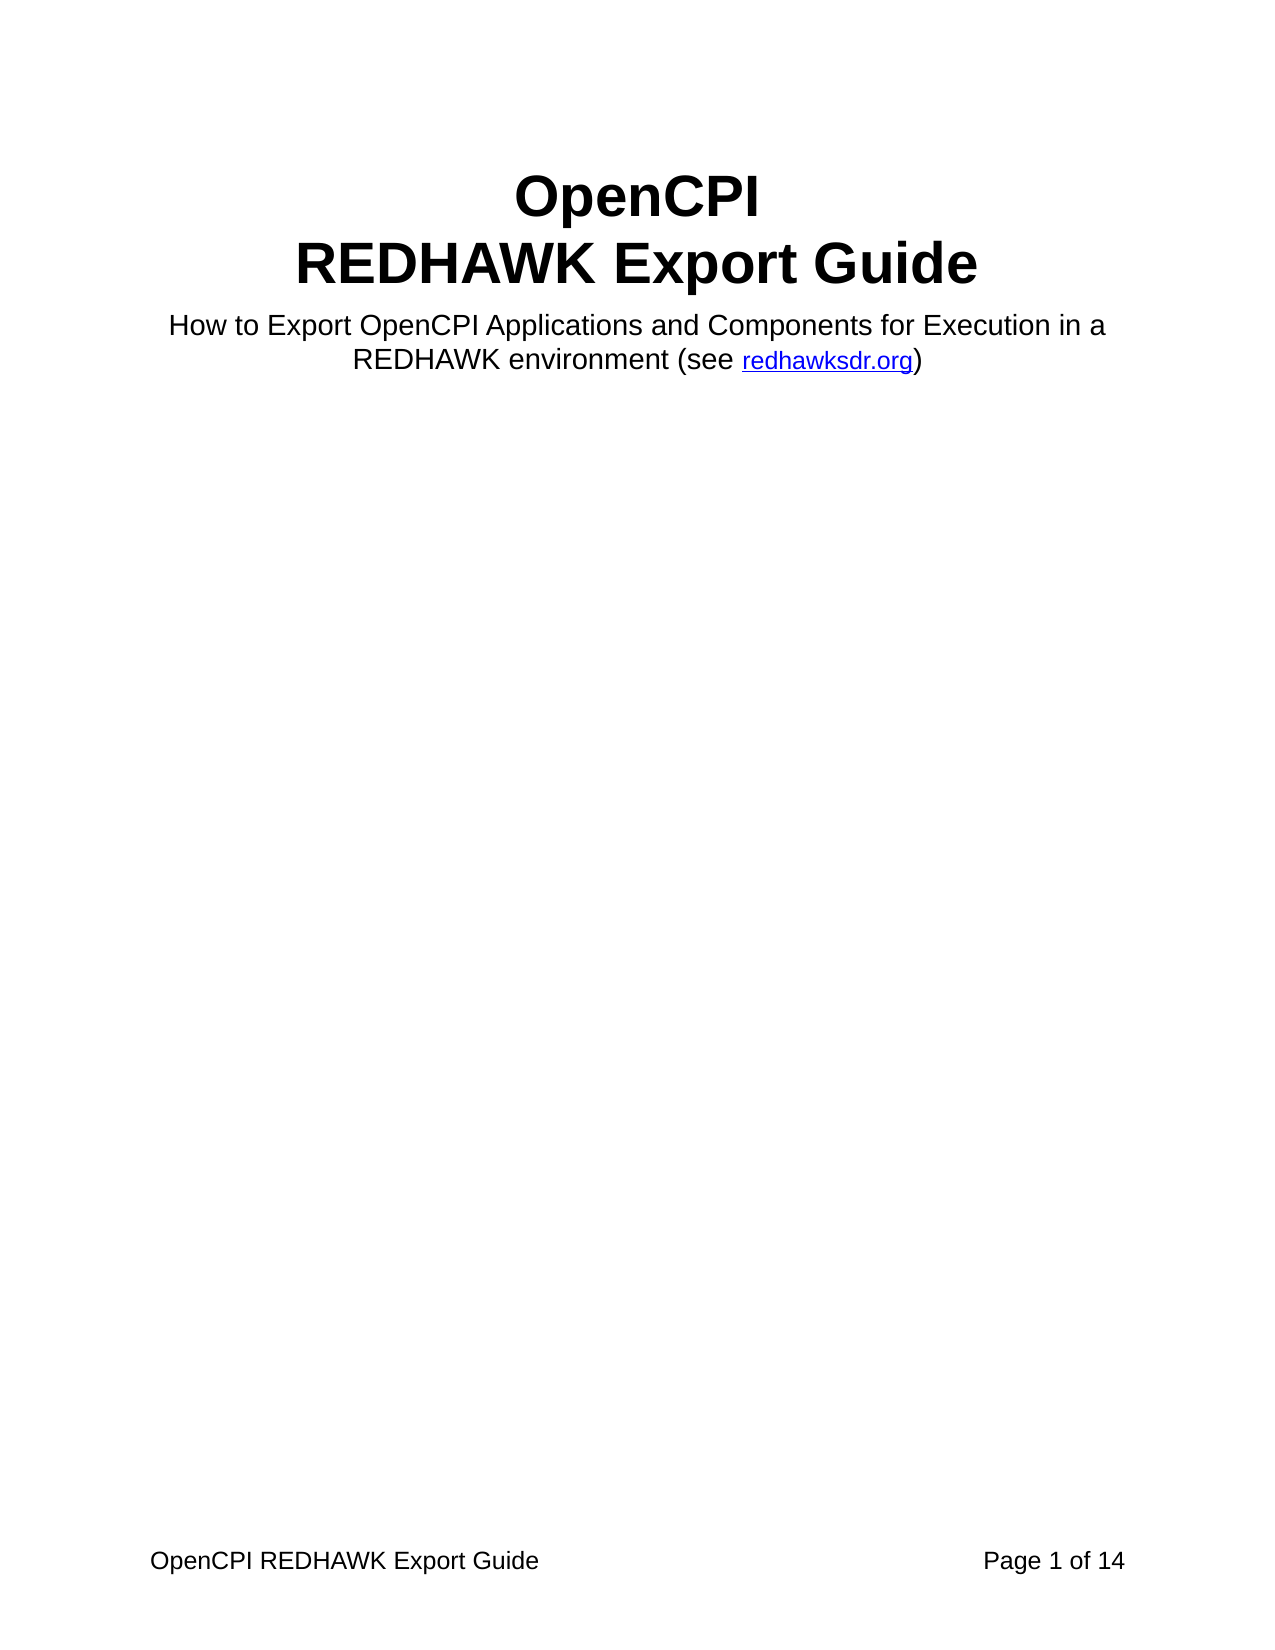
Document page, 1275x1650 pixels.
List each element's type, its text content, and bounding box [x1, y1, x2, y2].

text OpenCPI REDHAWK Export Guide [150, 162, 1125, 296]
text How to Export OpenCPI Applications and Components for Execution in a REDHAWK environment (see redhawksdr.org) [150, 308, 1125, 375]
